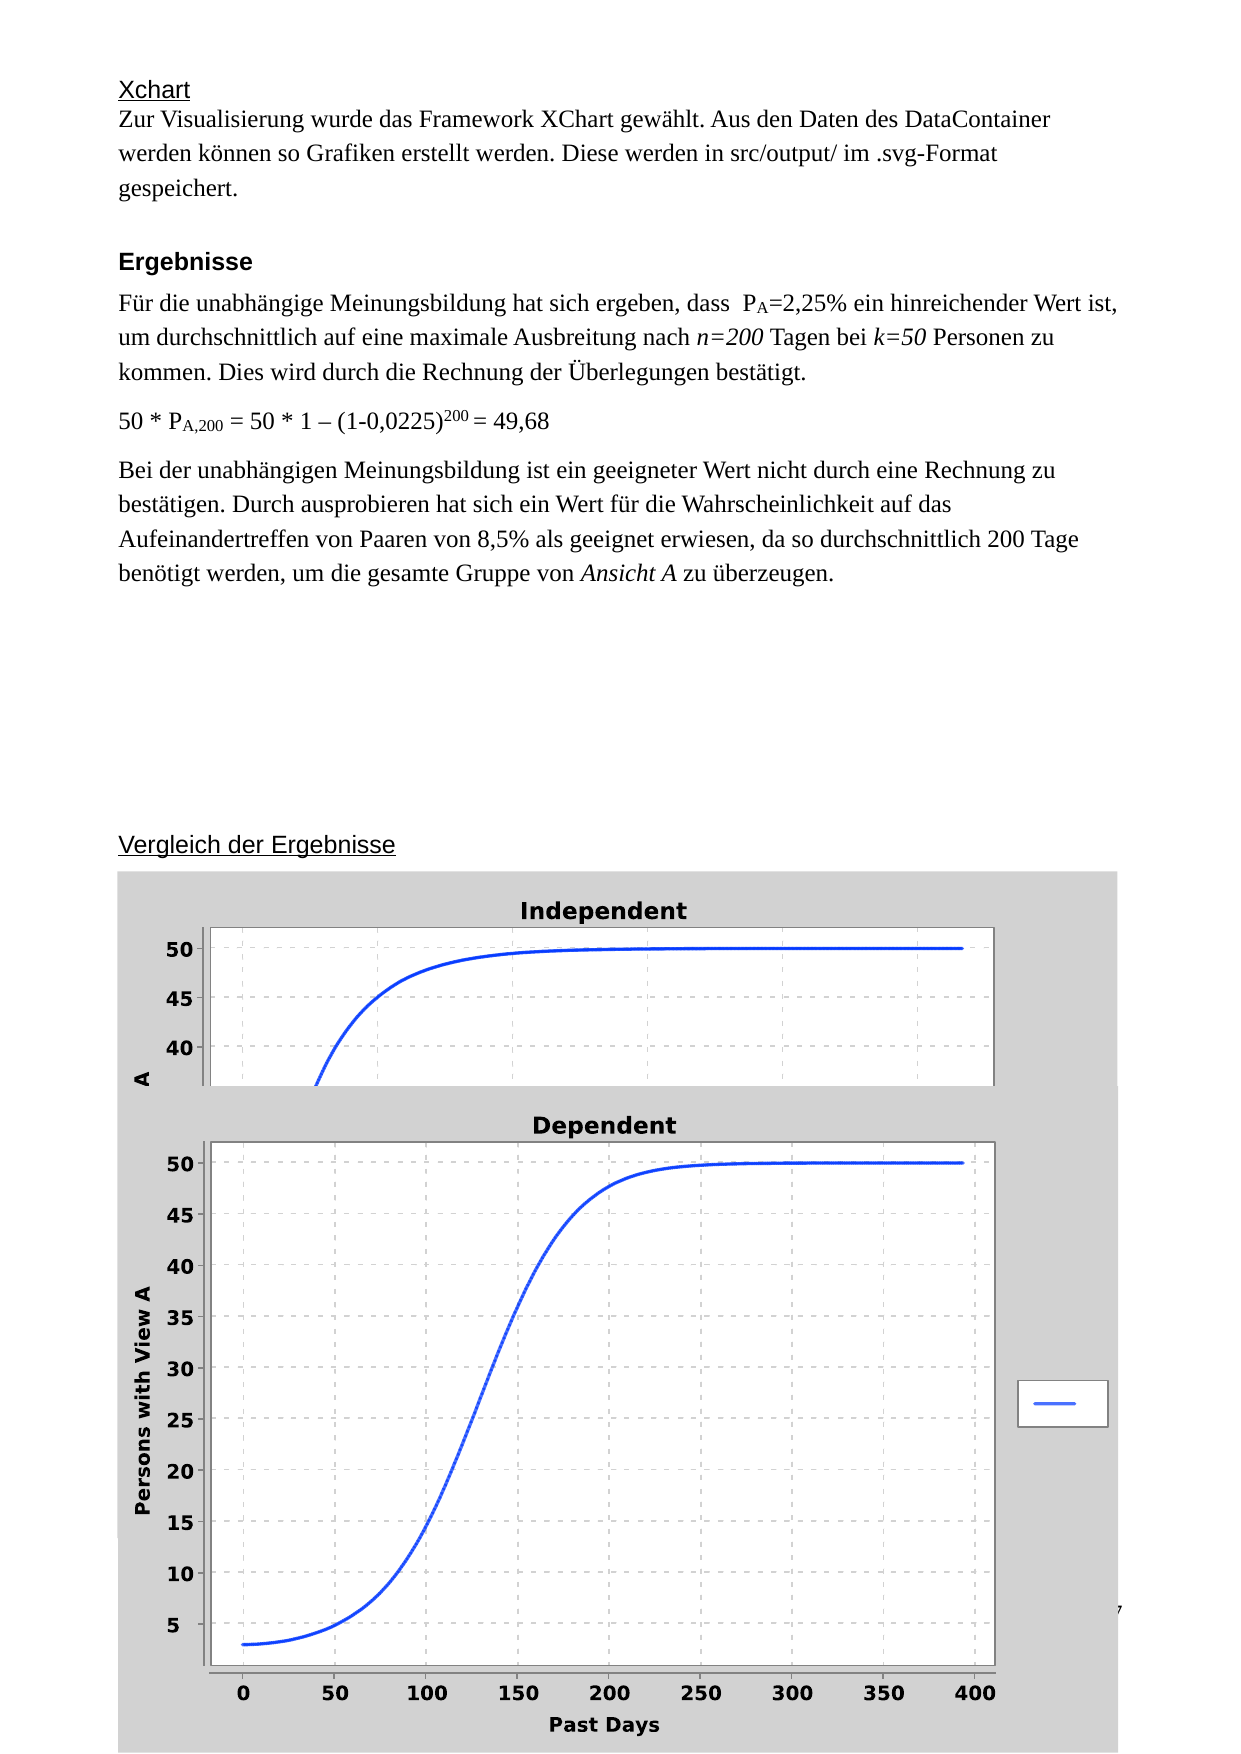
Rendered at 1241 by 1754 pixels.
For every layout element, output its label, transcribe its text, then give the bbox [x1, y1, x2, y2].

subtitle Xchart [118, 75, 1122, 104]
text Für die unabhängige Meinungsbildung hat sich ergeben, dass PA=2,25% ein hinreichender Wert ist, um durchschnittlich auf eine maximale Ausbreitung nach n=200 Tagen bei k=50 Personen zu kommen. Dies wird durch die Rechnung der Überlegungen bestätigt. [118, 288, 1122, 386]
subtitle Vergleich der Ergebnisse [118, 830, 1122, 859]
text Bei der unabhängigen Meinungsbildung ist ein geeigneter Wert nicht durch eine Rechnung zu bestätigen. Durch ausprobieren hat sich ein Wert für die Wahrscheinlichkeit auf das Aufeinandertreffen von Paaren von 8,5% als geeignet erwiesen, da so durchschnittlich 200 Tage benötigt werden, um die gesamte Gruppe von Ansicht A zu überzeugen. [118, 455, 1122, 587]
subtitle Ergebnisse [118, 247, 1122, 276]
text Zur Visualisierung wurde das Framework XChart gewählt. Aus den Daten des DataContainer werden können so Grafiken erstellt werden. Diese werden in src/output/ im .svg-Format gespeichert. [118, 104, 1122, 201]
text 50 * PA,200 = 50 * 1 – (1-0,0225)200 = 49,68 [118, 406, 1122, 435]
